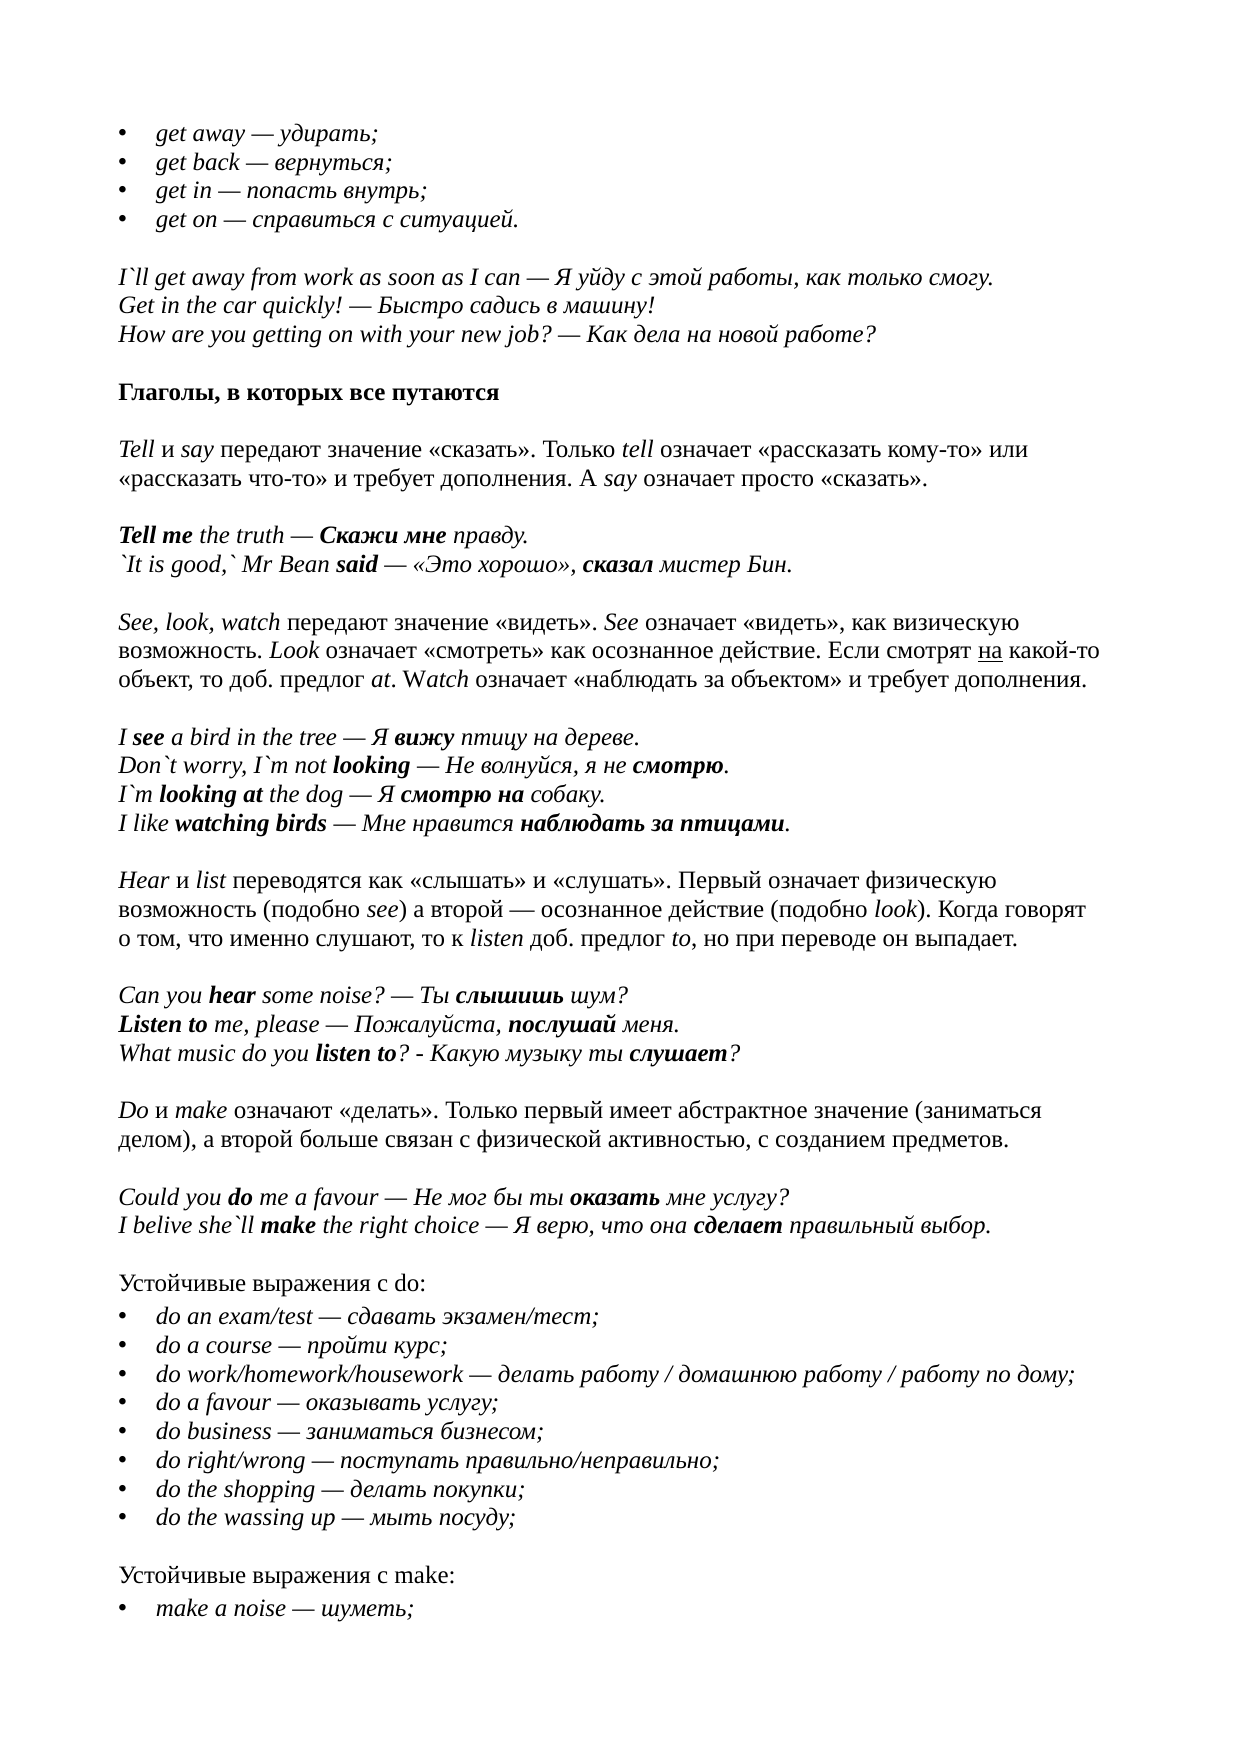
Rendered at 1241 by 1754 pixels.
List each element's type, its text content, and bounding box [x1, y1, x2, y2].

list do the shopping — делать покупки; [118, 1474, 1122, 1502]
text Do и make означают «делать». Только первый имеет абстрактное значение (заниматься [118, 1096, 1122, 1124]
text о том, что именно слушают, то к listen доб. предлог to, но при переводе он выпадает. [118, 923, 1122, 952]
text Tell me the truth — Скажи мне правду. [118, 521, 1122, 549]
text `It is good,` Mr Bean said — «Это хорошо», сказал мистер Бин. [118, 549, 1122, 578]
text Устойчивые выражения с do: [118, 1268, 1122, 1297]
text I like watching birds — Мне нравится наблюдать за птицами. [118, 808, 1122, 837]
list get in — попасть внутрь; [118, 176, 1122, 204]
text Could you do me a favour — Не мог бы ты оказать мне услугу? [118, 1182, 1122, 1211]
list do business — заниматься бизнесом; [118, 1416, 1122, 1445]
text I belive she`ll make the right choice — Я верю, что она сделает правильный выбор. [118, 1211, 1122, 1239]
text делом), а второй больше связан с физической активностью, с созданием предметов. [118, 1124, 1122, 1153]
text I see a bird in the tree — Я вижу птицу на дереве. [118, 722, 1122, 751]
text Listen to me, please — Пожалуйста, послушай меня. [118, 1009, 1122, 1038]
text See, look, watch передают значение «видеть». See означает «видеть», как визическую возможность. Look означает «смотреть» как осознанное действие. Если смотрят на какой-то объект, то доб. предлог at. Watch означает «наблюдать за объектом» и требует дополнения. [118, 607, 1122, 693]
list get back — вернуться; [118, 147, 1122, 176]
text Глаголы, в которых все путаются [118, 377, 1122, 406]
list do work/homework/housework — делать работу / домашнюю работу / работу по дому; [118, 1359, 1122, 1387]
list get on — справиться с ситуацией. [118, 204, 1122, 233]
text Don`t worry, I`m not looking — Не волнуйся, я не смотрю. [118, 751, 1122, 779]
text What music do you listen to? - Какую музыку ты слушает? [118, 1038, 1122, 1067]
text Hear и list переводятся как «слышать» и «слушать». Первый означает физическую возможность (подобно see) а второй — осознанное действие (подобно look). Когда говорят [118, 866, 1122, 923]
list make a noise — шуметь; [118, 1593, 1122, 1622]
list do the wassing up — мыть посуду; [118, 1502, 1122, 1531]
list do an exam/test — сдавать экзамен/тест; [118, 1301, 1122, 1330]
text Tell и say передают значение «сказать». Только tell означает «рассказать кому-то» или «рассказать что-то» и требует дополнения. А say означает просто «сказать». [118, 434, 1122, 492]
text Can you hear some noise? — Ты слышишь шум? [118, 981, 1122, 1009]
list do a favour — оказывать услугу; [118, 1387, 1122, 1416]
text I`m looking at the dog — Я смотрю на собаку. [118, 779, 1122, 808]
text How are you getting on with your new job? — Как дела на новой работе? [118, 319, 1122, 348]
text Устойчивые выражения с make: [118, 1560, 1122, 1589]
list do right/wrong — поступать правильно/неправильно; [118, 1445, 1122, 1474]
list do a course — пройти курс; [118, 1330, 1122, 1359]
text I`ll get away from work as soon as I can — Я уйду с этой работы, как только смогу. [118, 262, 1122, 291]
list get away — удирать; [118, 118, 1122, 147]
text Get in the car quickly! — Быстро садись в машину! [118, 291, 1122, 319]
